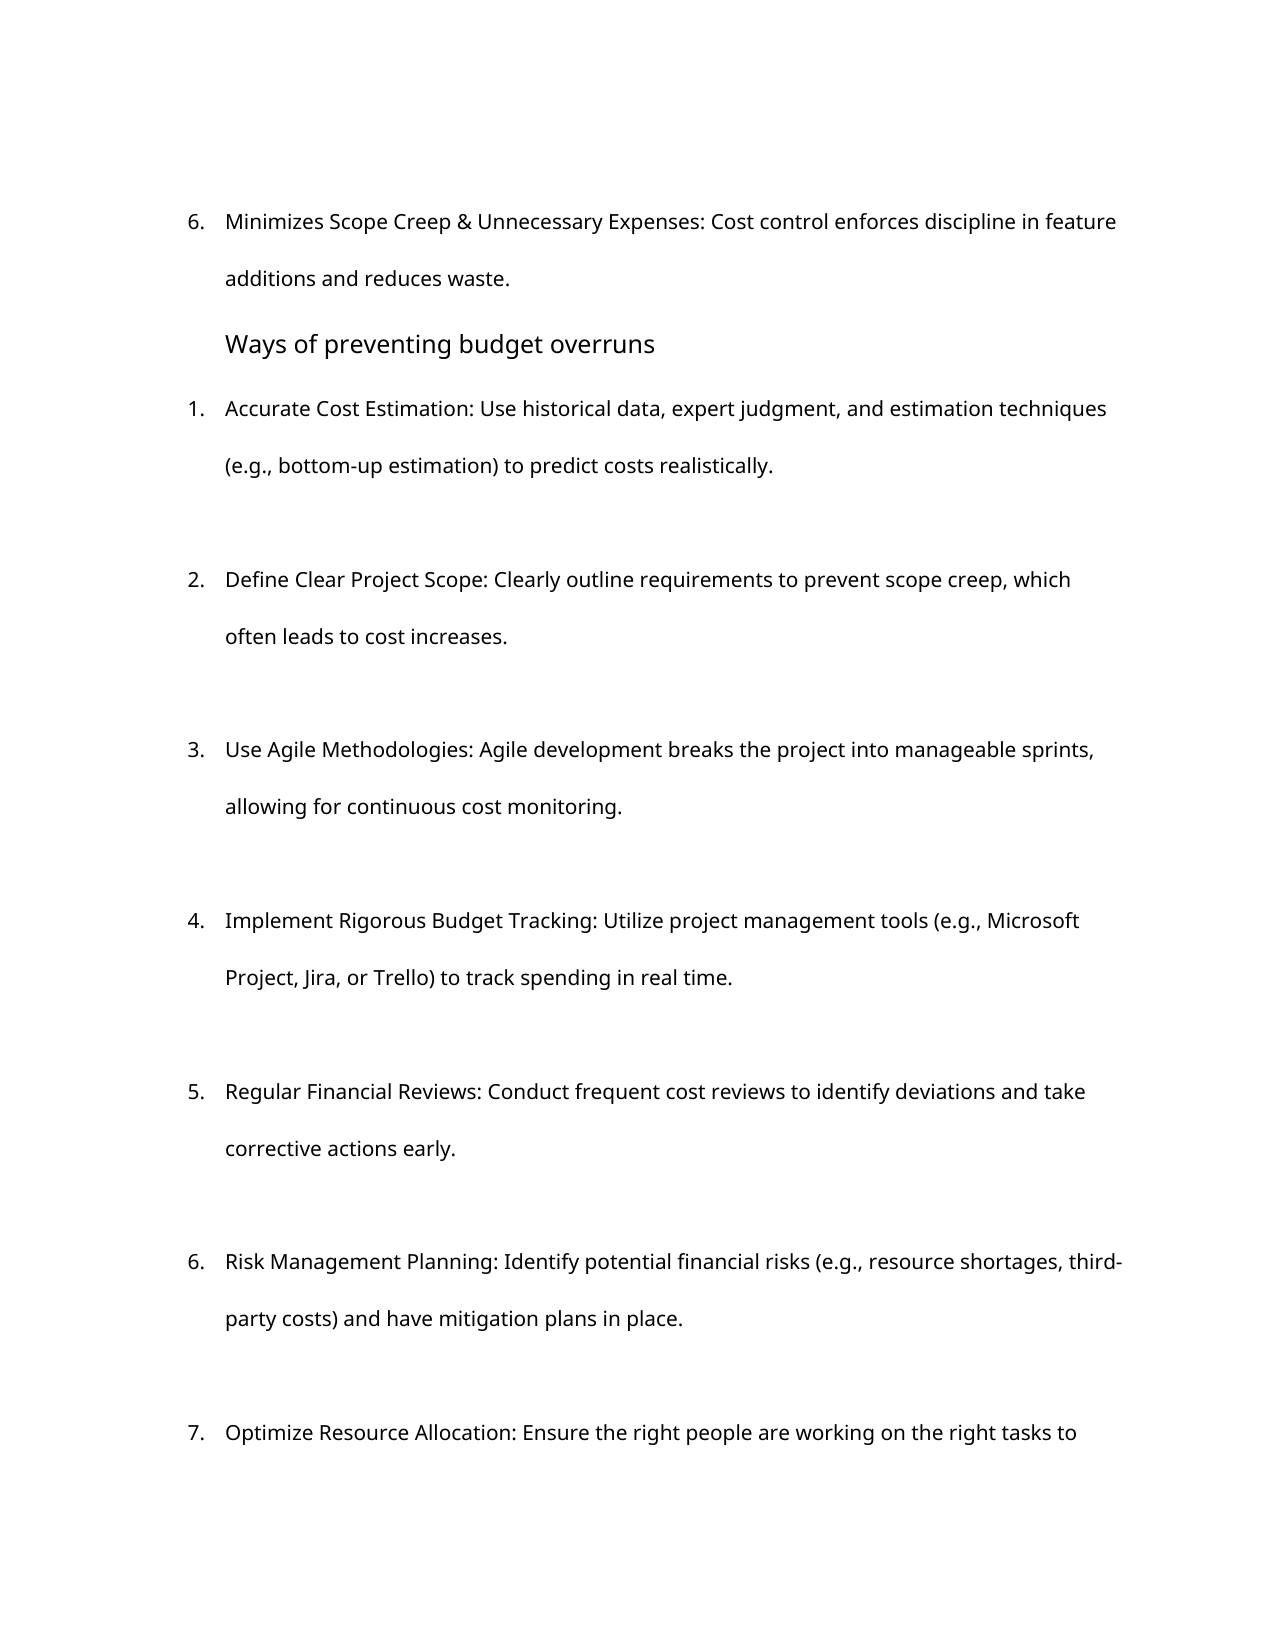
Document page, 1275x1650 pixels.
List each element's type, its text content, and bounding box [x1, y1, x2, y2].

list Accurate Cost Estimation: Use historical data, expert judgment, and estimation techniques (e.g., bottom-up estimation) to predict costs realistically. [187, 394, 1125, 537]
list Define Clear Project Scope: Clearly outline requirements to prevent scope creep, which often leads to cost increases. [187, 565, 1125, 707]
list Implement Rigorous Budget Tracking: Utilize project management tools (e.g., Microsoft Project, Jira, or Trello) to track spending in real time. [187, 906, 1125, 1048]
list Optimize Resource Allocation: Ensure the right people are working on the right tasks to [187, 1418, 1125, 1447]
list Regular Financial Reviews: Conduct frequent cost reviews to identify deviations and take corrective actions early. [187, 1077, 1125, 1219]
list Minimizes Scope Creep & Unnecessary Expenses: Cost control enforces discipline in feature additions and reduces waste. Ways of preventing budget overruns [187, 207, 1125, 360]
list Risk Management Planning: Identify potential financial risks (e.g., resource shortages, third-party costs) and have mitigation plans in place. [187, 1247, 1125, 1390]
list [187, 150, 1125, 178]
list Use Agile Methodologies: Agile development breaks the project into manageable sprints, allowing for continuous cost monitoring. [187, 736, 1125, 878]
